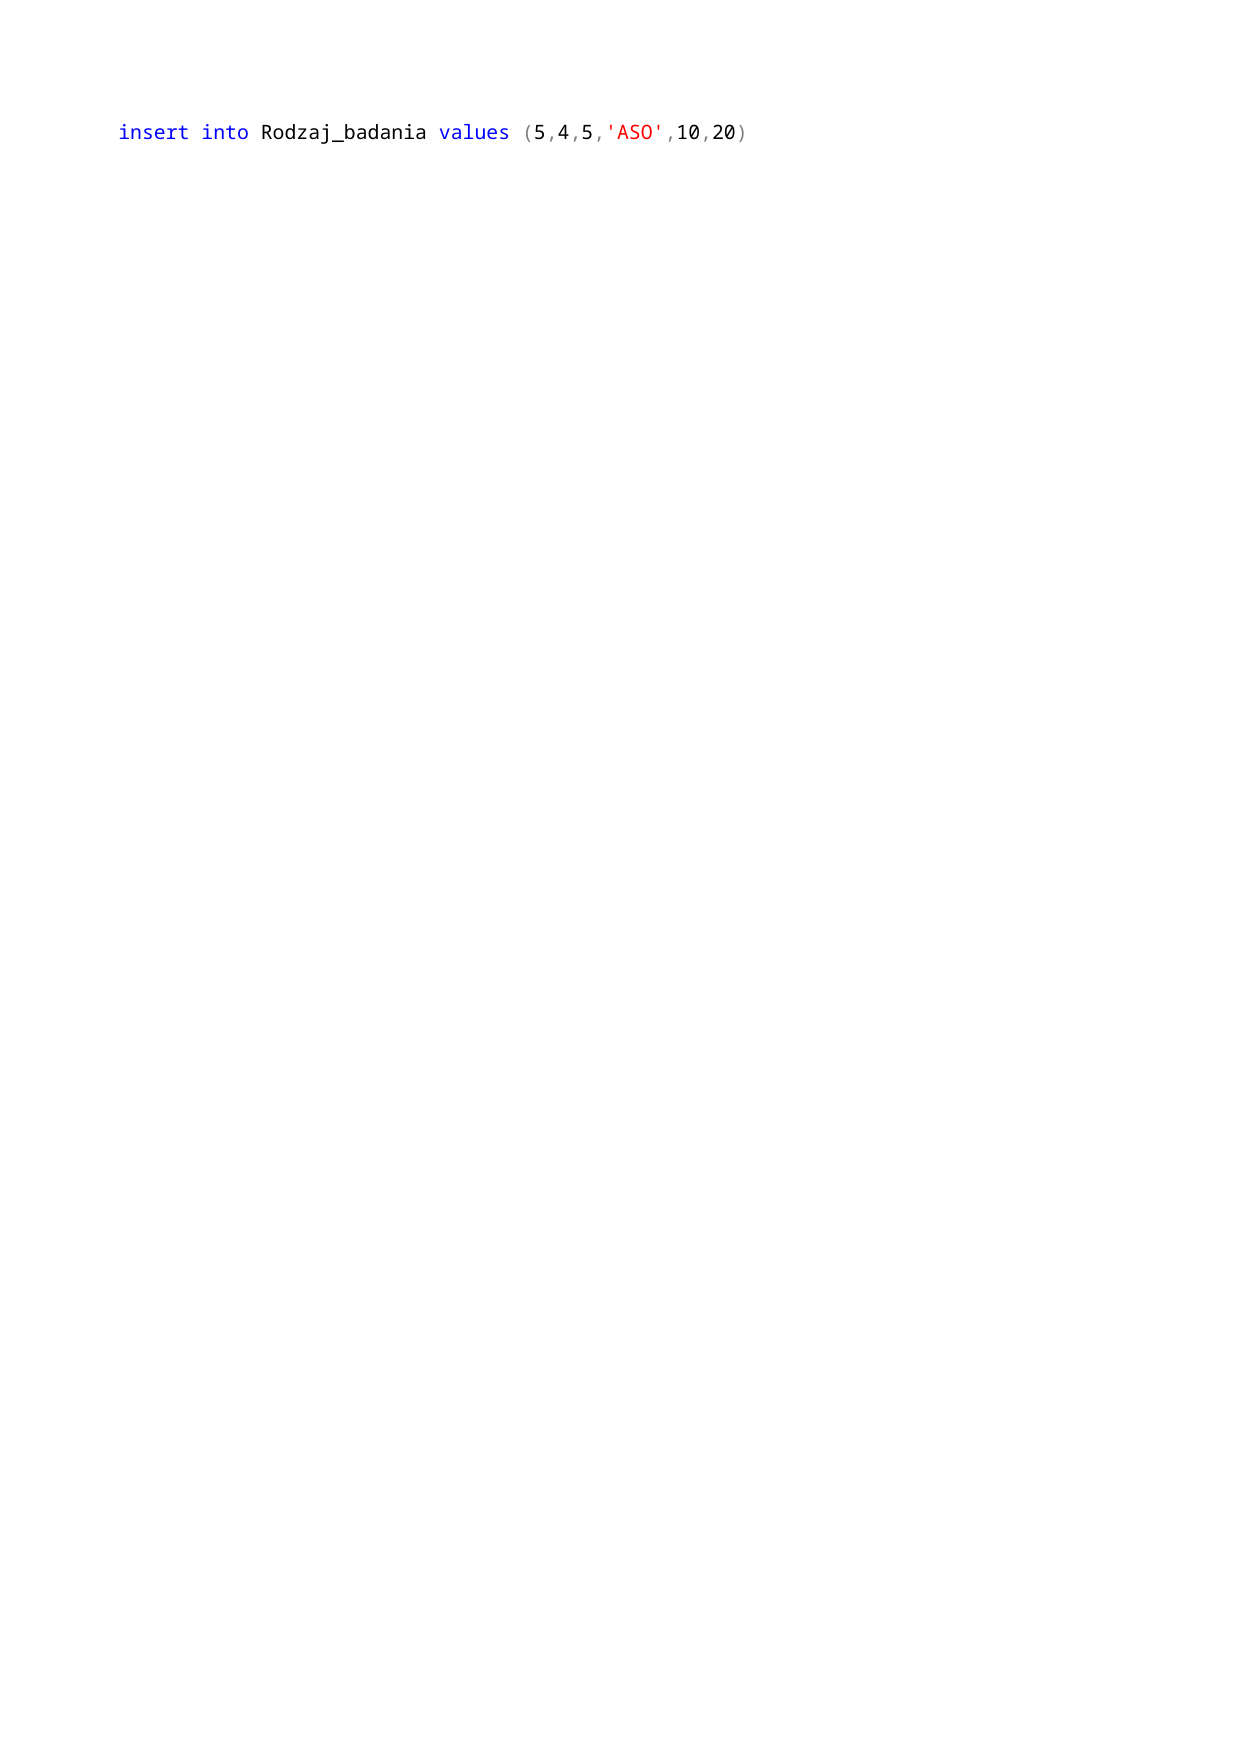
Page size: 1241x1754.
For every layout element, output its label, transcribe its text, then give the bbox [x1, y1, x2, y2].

text insert into Rodzaj_badania values (5,4,5,'ASO',10,20) [118, 118, 1122, 145]
